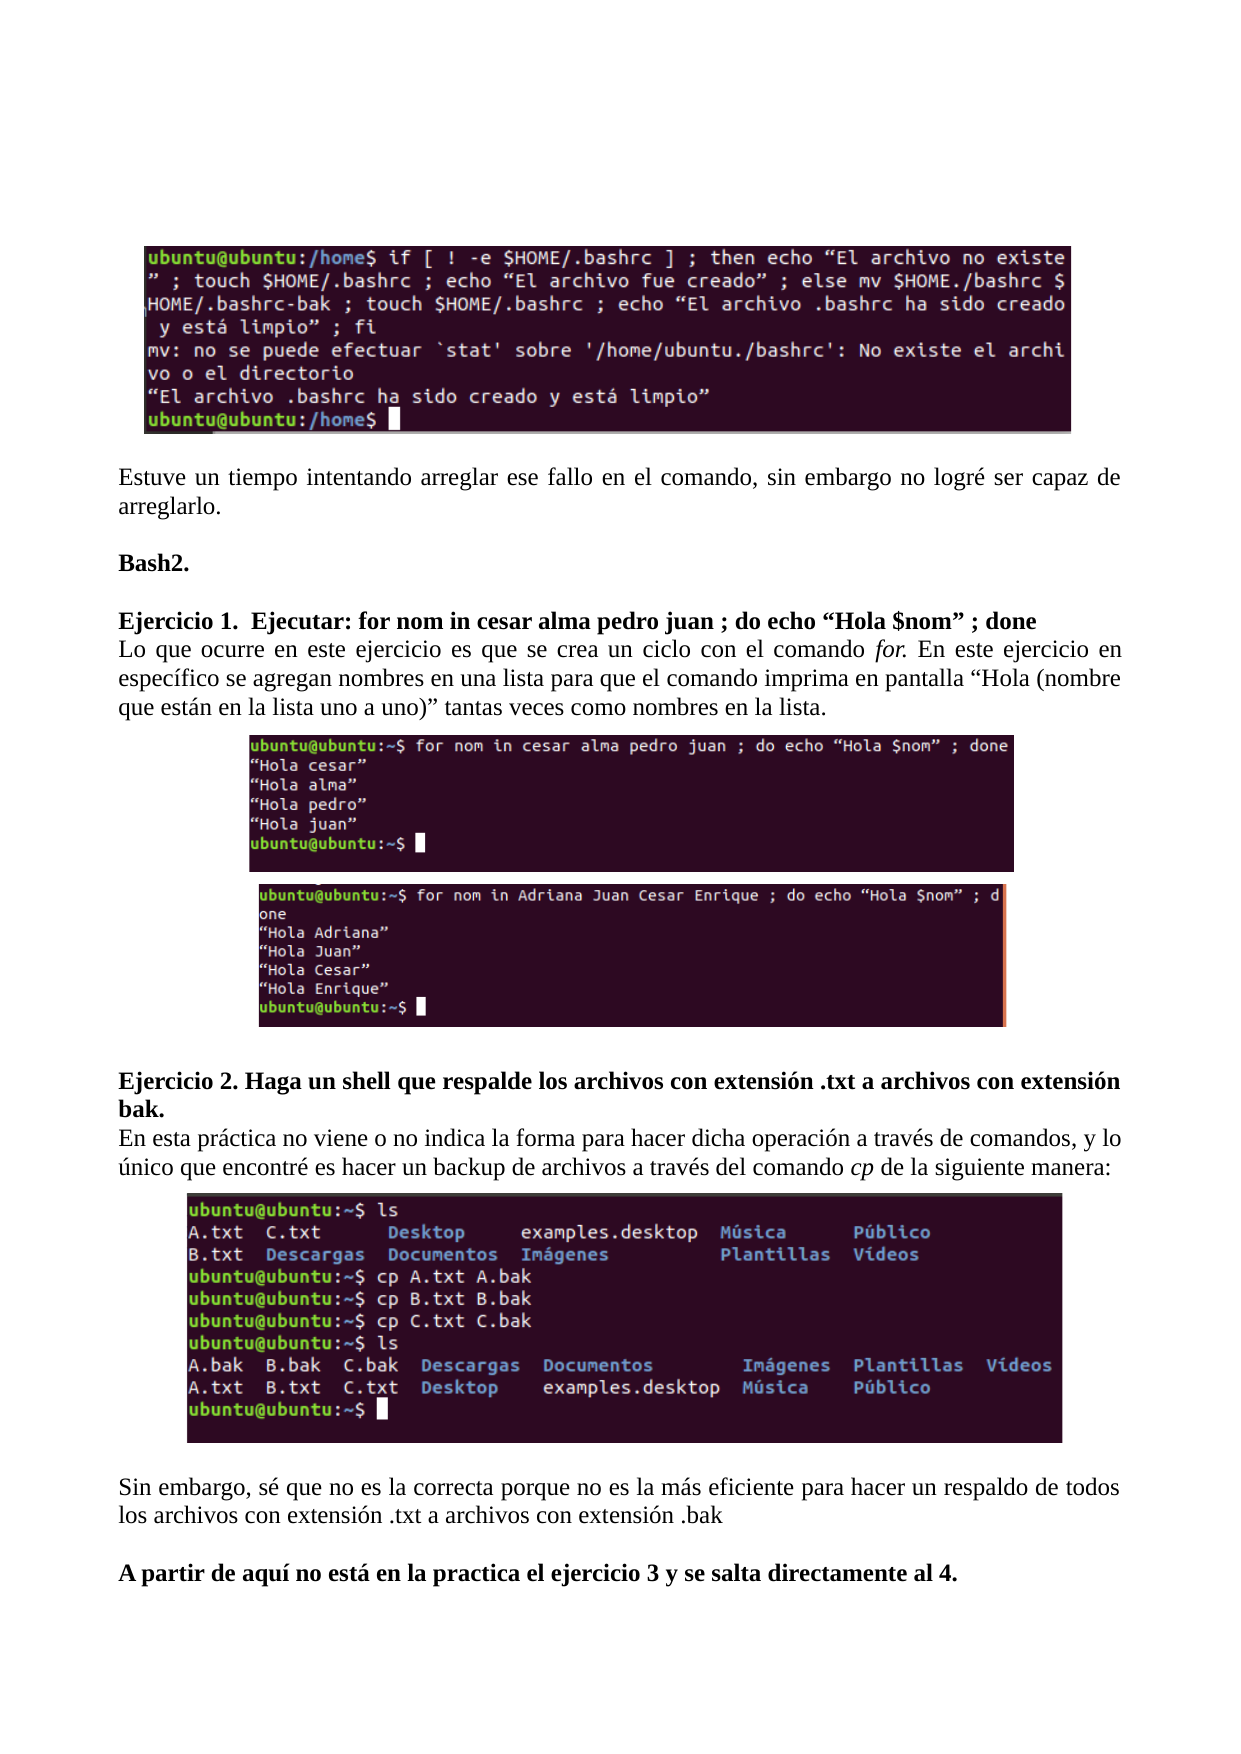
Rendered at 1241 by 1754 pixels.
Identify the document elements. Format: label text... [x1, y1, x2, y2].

text Ejercicio 2. Haga un shell que respalde los archivos con extensión .txt a archivos con extensión bak. [118, 1066, 1122, 1123]
text A partir de aquí no está en la practica el ejercicio 3 y se salta directamente al 4. [118, 1558, 1122, 1587]
text Ejercicio 1. Ejecutar: for nom in cesar alma pedro juan ; do echo “Hola $nom” ; done [118, 606, 1122, 634]
picture [258, 884, 1007, 1027]
text En esta práctica no viene o no indica la forma para hacer dicha operación a través de comandos, y lo único que encontré es hacer un backup de archivos a través del comando cp de la siguiente manera: [118, 1123, 1122, 1181]
text Estuve un tiempo intentando arreglar ese fallo en el comando, sin embargo no logré ser capaz de arreglarlo. [118, 462, 1122, 519]
picture [249, 735, 1014, 872]
text Lo que ocurre en este ejercicio es que se crea un ciclo con el comando for. En este ejercicio en específico se agregan nombres en una lista para que el comando imprima en pantalla “Hola (nombre que están en la lista uno a uno)” tantas veces como nombres en la lista. [118, 634, 1122, 721]
picture [144, 246, 1072, 434]
text Bash2. [118, 548, 1122, 577]
text Sin embargo, sé que no es la correcta porque no es la más eficiente para hacer un respaldo de todos los archivos con extensión .txt a archivos con extensión .bak [118, 1472, 1122, 1529]
picture [186, 1193, 1063, 1443]
